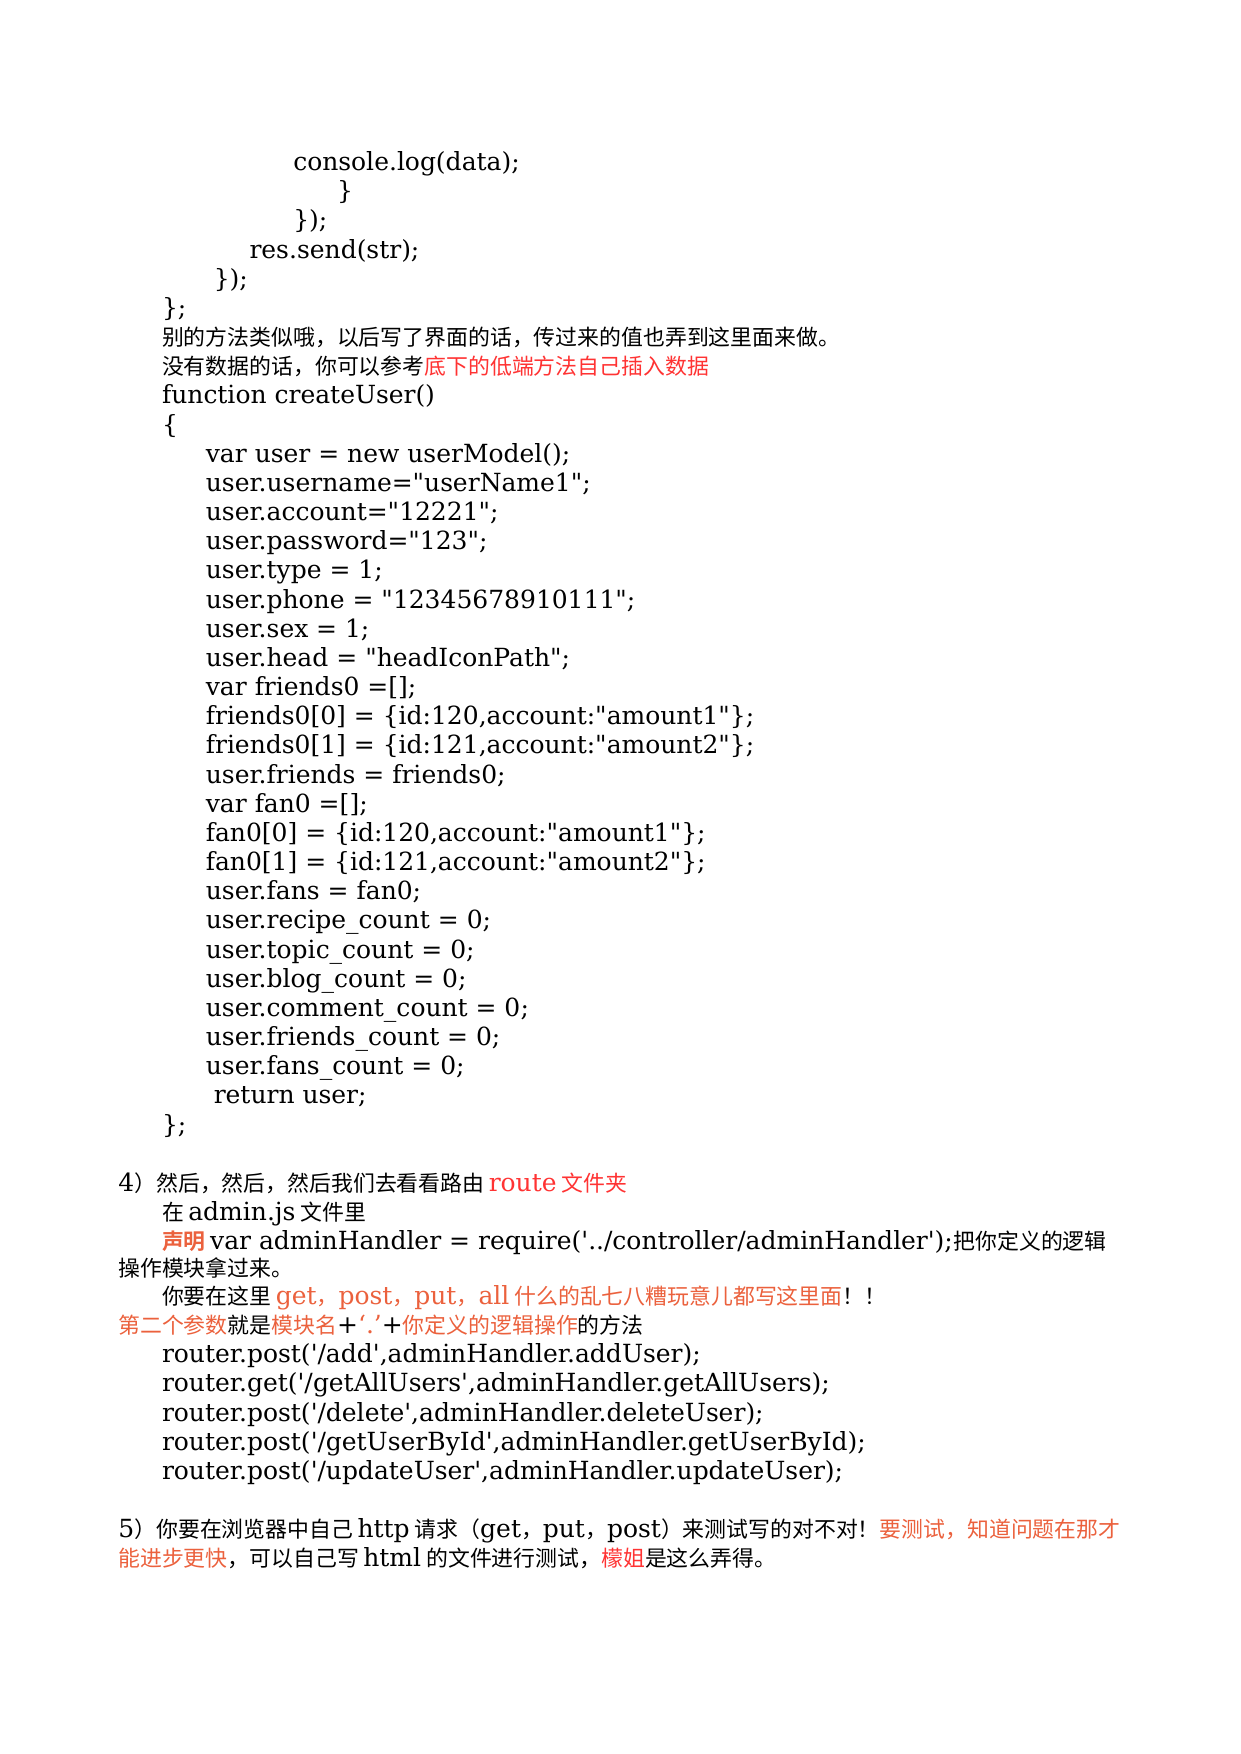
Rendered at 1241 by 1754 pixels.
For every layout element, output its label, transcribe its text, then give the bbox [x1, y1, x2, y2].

text user.sex = 1; [118, 614, 1122, 643]
text }); [118, 264, 1122, 293]
text user.username="userName1"; [118, 468, 1122, 497]
text fan0[0] = {id:120,account:"amount1"}; [118, 818, 1122, 847]
text user.blog_count = 0; [118, 964, 1122, 993]
text router.post('/getUserById',adminHandler.getUserById); [118, 1427, 1122, 1456]
text user.fans_count = 0; [118, 1051, 1122, 1081]
text 5）你要在浏览器中自己http请求（get，put，post）来测试写的对不对！要测试，知道问题在那才能进步更快，可以自己写html的文件进行测试，檬姐是这么弄得。 [118, 1514, 1122, 1573]
text user.type = 1; [118, 556, 1122, 585]
text console.log(data); [118, 147, 1122, 176]
text friends0[1] = {id:121,account:"amount2"}; [118, 731, 1122, 760]
text 没有数据的话，你可以参考底下的低端方法自己插入数据 [118, 351, 1122, 381]
text 别的方法类似哦，以后写了界面的话，传过来的值也弄到这里面来做。 [118, 322, 1122, 351]
text user.friends_count = 0; [118, 1022, 1122, 1051]
text }; [118, 293, 1122, 322]
text user.password="123"; [118, 526, 1122, 556]
text router.post('/updateUser',adminHandler.updateUser); [118, 1456, 1122, 1485]
text user.head = "headIconPath"; [118, 643, 1122, 672]
text function createUser() [118, 381, 1122, 410]
text res.send(str); [118, 235, 1122, 264]
text 声明var adminHandler = require('../controller/adminHandler');把你定义的逻辑操作模块拿过来。 [118, 1226, 1122, 1281]
text fan0[1] = {id:121,account:"amount2"}; [118, 847, 1122, 876]
text router.get('/getAllUsers',adminHandler.getAllUsers); [118, 1369, 1122, 1398]
text var user = new userModel(); [118, 439, 1122, 468]
text 你要在这里get，post，put，all什么的乱七八糟玩意儿都写这里面！！ [118, 1281, 1122, 1310]
text 4）然后，然后，然后我们去看看路由route文件夹 [118, 1168, 1122, 1197]
text } [118, 176, 1122, 206]
text router.post('/add',adminHandler.addUser); [118, 1339, 1122, 1369]
text { [118, 410, 1122, 439]
text user.account="12221"; [118, 497, 1122, 526]
text return user; [118, 1081, 1122, 1110]
text }; [118, 1110, 1122, 1139]
text }); [118, 206, 1122, 235]
text user.recipe_count = 0; [118, 906, 1122, 935]
text var friends0 =[]; [118, 672, 1122, 701]
text user.friends = friends0; [118, 760, 1122, 789]
text 第二个参数就是模块名+‘.’+你定义的逻辑操作的方法 [118, 1310, 1122, 1339]
text friends0[0] = {id:120,account:"amount1"}; [118, 701, 1122, 731]
text user.comment_count = 0; [118, 993, 1122, 1022]
text user.topic_count = 0; [118, 935, 1122, 964]
text user.phone = "12345678910111"; [118, 585, 1122, 614]
text user.fans = fan0; [118, 876, 1122, 906]
text router.post('/delete',adminHandler.deleteUser); [118, 1398, 1122, 1427]
text 在admin.js文件里 [118, 1197, 1122, 1226]
text var fan0 =[]; [118, 789, 1122, 818]
